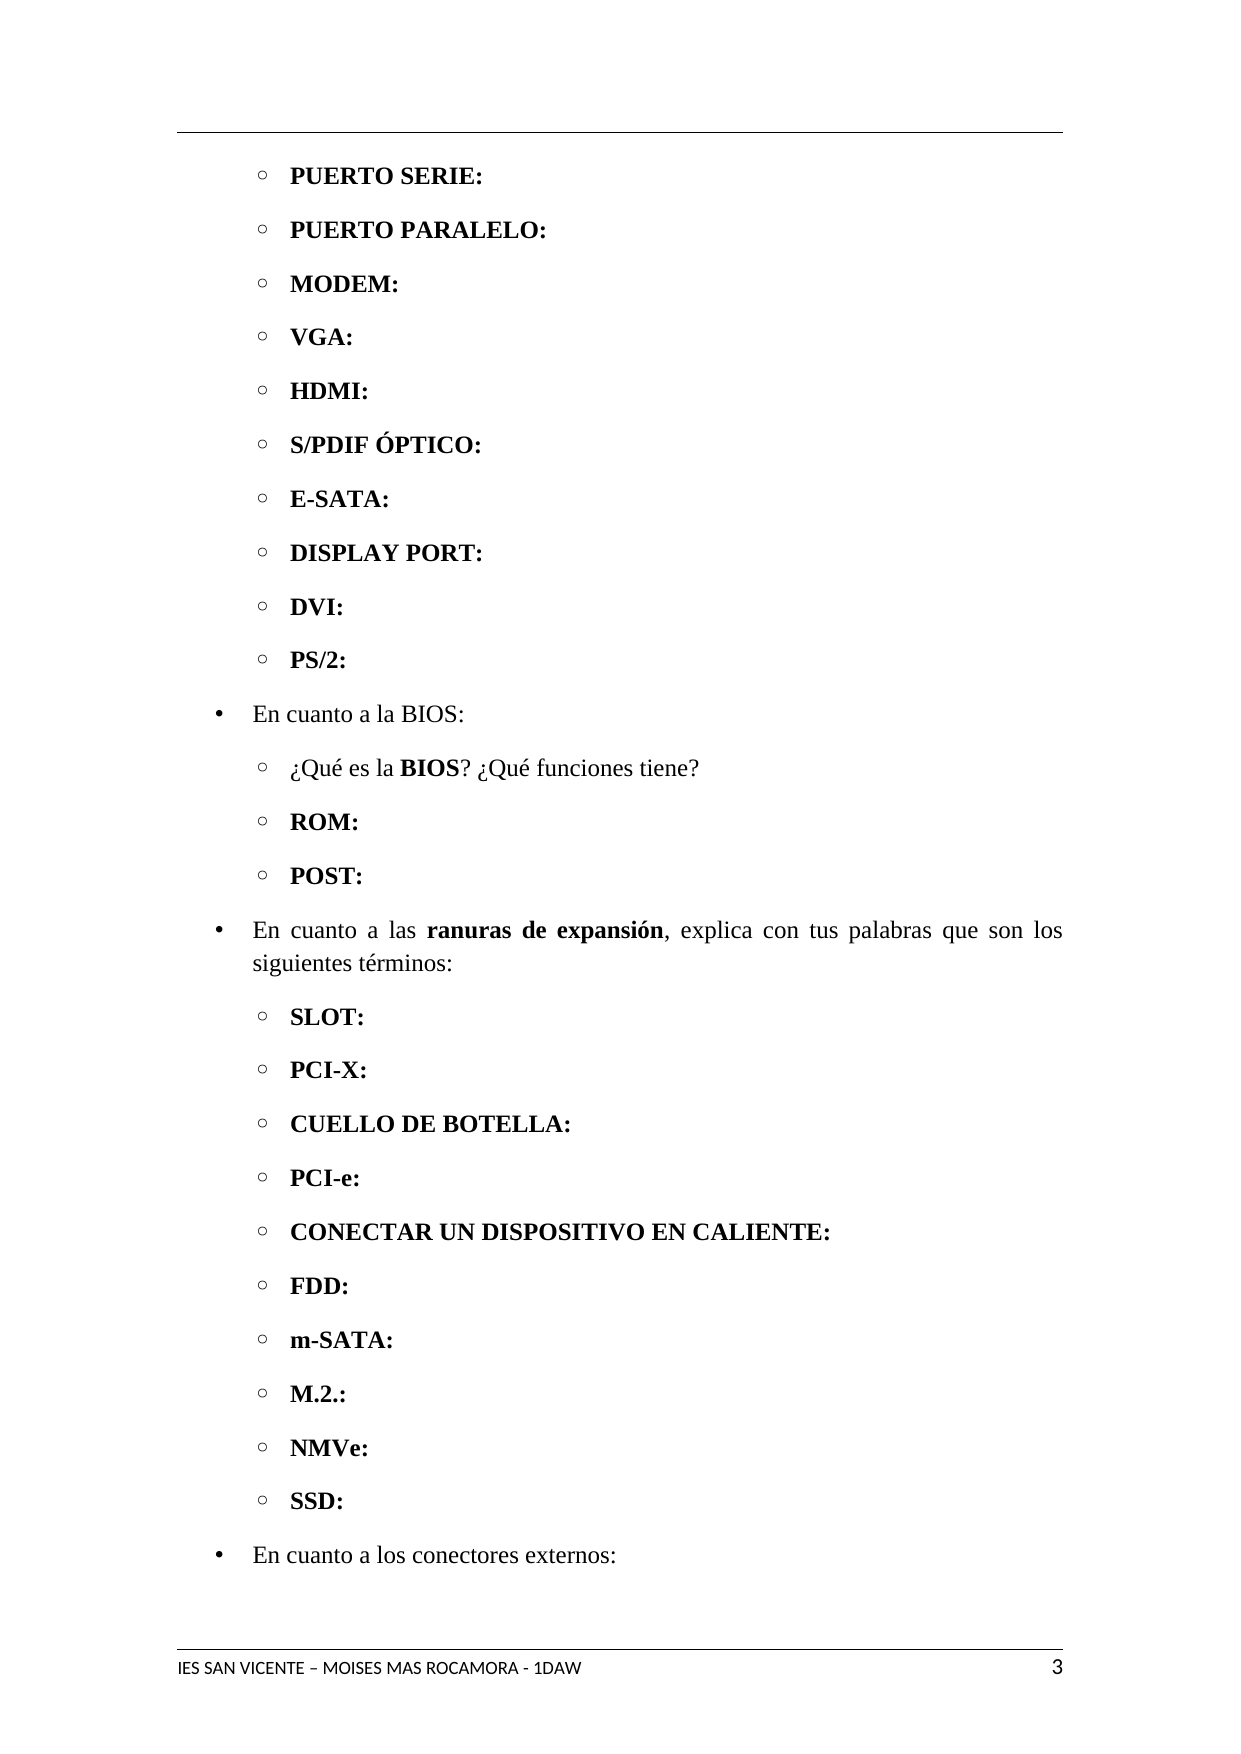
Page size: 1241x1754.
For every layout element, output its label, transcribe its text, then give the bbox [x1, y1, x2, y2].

list PUERTO SERIE: [252, 161, 1063, 190]
list VGA: [252, 322, 1063, 351]
list En cuanto a los conectores externos: [215, 1540, 1063, 1569]
list En cuanto a la BIOS: [215, 699, 1063, 728]
list POST: [252, 861, 1063, 890]
list CUELLO DE BOTELLA: [252, 1109, 1063, 1138]
list DVI: [252, 592, 1063, 621]
list S/PDIF ÓPTICO: [252, 430, 1063, 459]
list FDD: [252, 1271, 1063, 1300]
list M.2.: [252, 1379, 1063, 1407]
list E-SATA: [252, 484, 1063, 513]
list ROM: [252, 807, 1063, 836]
list PCI-X: [252, 1056, 1063, 1084]
list HDMI: [252, 376, 1063, 405]
list SLOT: [252, 1002, 1063, 1031]
list MODEM: [252, 269, 1063, 297]
list ¿Qué es la BIOS? ¿Qué funciones tiene? [252, 753, 1063, 782]
list PCI-e: [252, 1163, 1063, 1192]
list DISPLAY PORT: [252, 538, 1063, 567]
list NMVe: [252, 1433, 1063, 1461]
list CONECTAR UN DISPOSITIVO EN CALIENTE: [252, 1217, 1063, 1246]
list PUERTO PARALELO: [252, 215, 1063, 243]
list PS/2: [252, 646, 1063, 674]
list m-SATA: [252, 1325, 1063, 1354]
list En cuanto a las ranuras de expansión, explica con tus palabras que son los siguientes términos: [215, 915, 1063, 977]
list SSD: [252, 1486, 1063, 1515]
